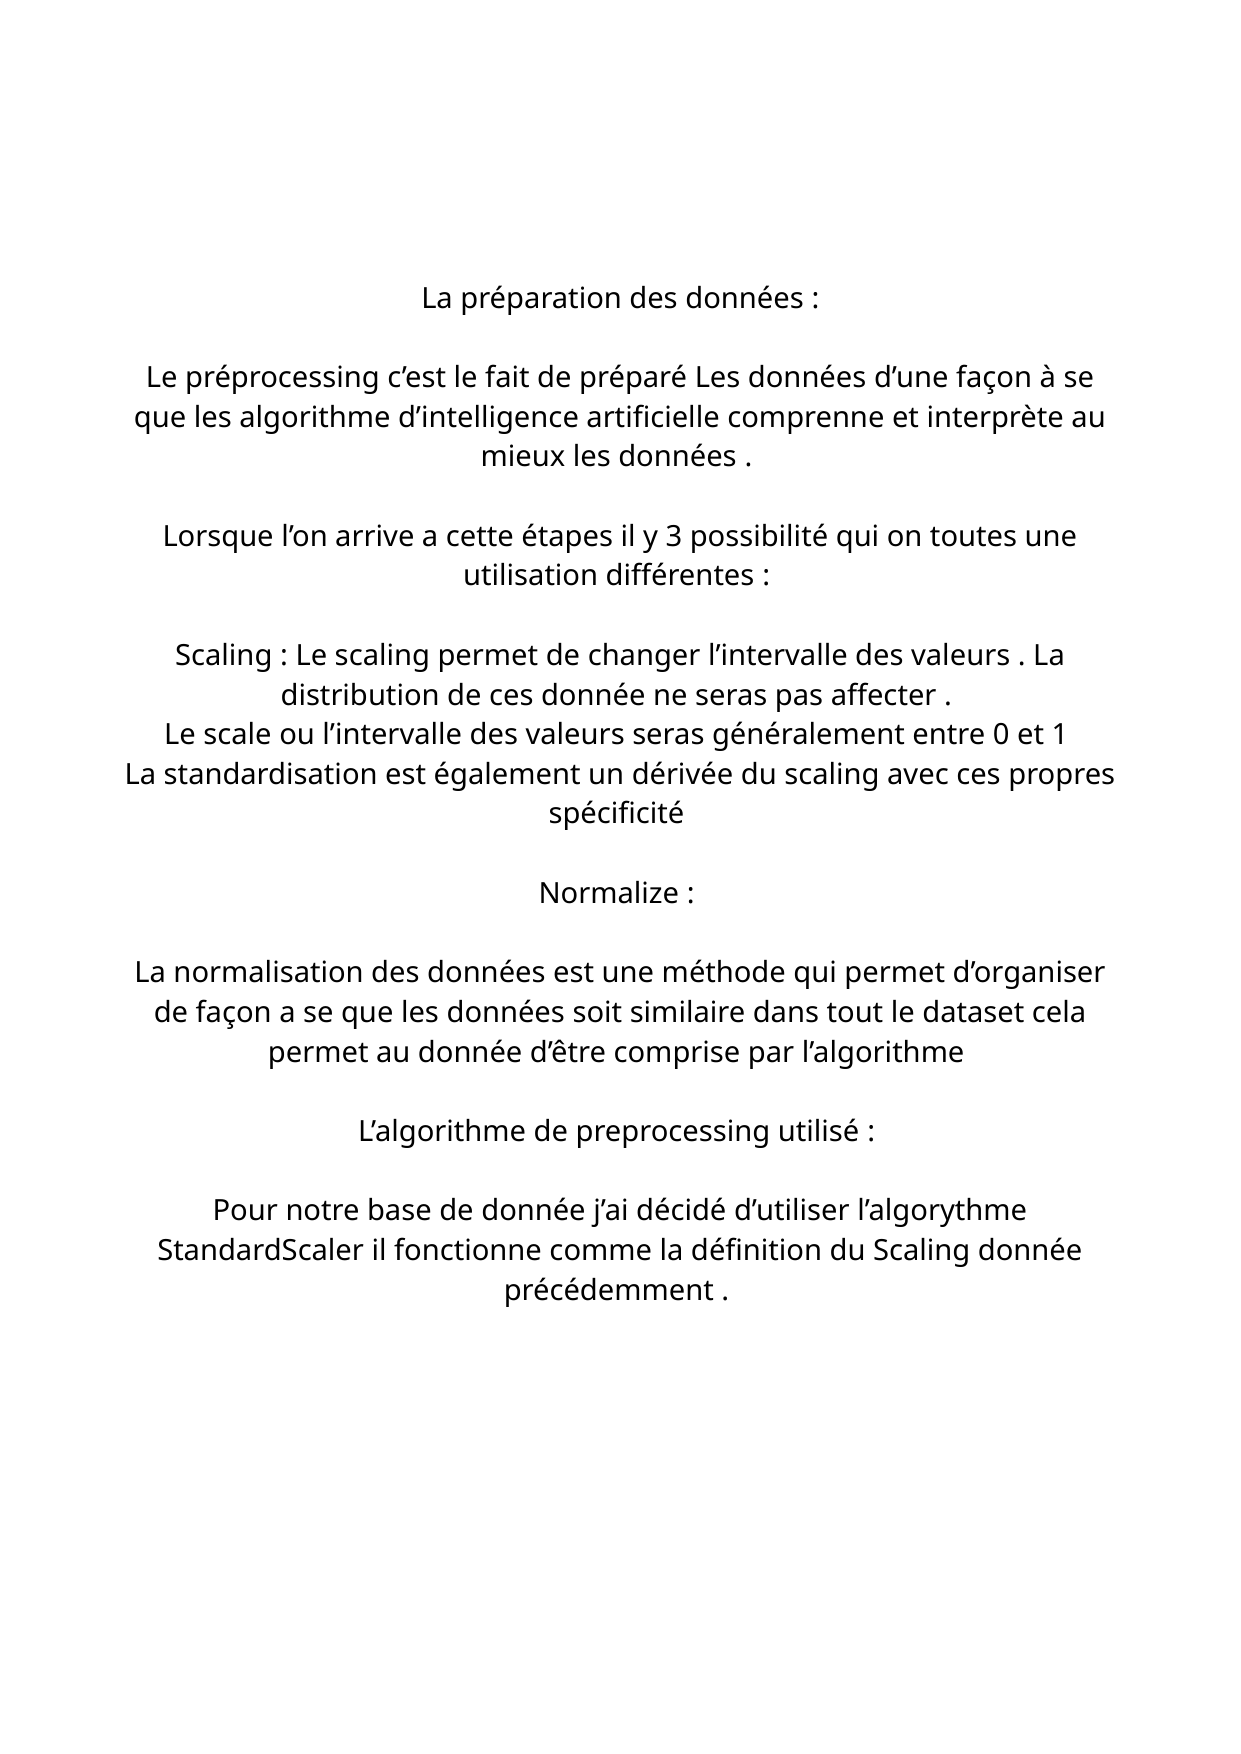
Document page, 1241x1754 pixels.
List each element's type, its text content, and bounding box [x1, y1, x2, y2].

text L’algorithme de preprocessing utilisé : [118, 1110, 1122, 1150]
text Pour notre base de donnée j’ai décidé d’utiliser l’algorythme StandardScaler il fonctionne comme la définition du Scaling donnée précédemment . [118, 1190, 1122, 1309]
text La standardisation est également un dérivée du scaling avec ces propres spécificité [118, 753, 1122, 832]
text La préparation des données : [118, 277, 1122, 317]
text Le scale ou l’intervalle des valeurs seras généralement entre 0 et 1 [118, 713, 1122, 753]
text La normalisation des données est une méthode qui permet d’organiser de façon a se que les données soit similaire dans tout le dataset cela permet au donnée d’être comprise par l’algorithme [118, 952, 1122, 1071]
text Scaling : Le scaling permet de changer l’intervalle des valeurs . La distribution de ces donnée ne seras pas affecter . [118, 634, 1122, 713]
text Normalize : [118, 872, 1122, 912]
text Le préprocessing c’est le fait de préparé Les données d’une façon à se que les algorithme d’intelligence artificielle comprenne et interprète au mieux les données . [118, 356, 1122, 475]
text Lorsque l’on arrive a cette étapes il y 3 possibilité qui on toutes une utilisation différentes : [118, 515, 1122, 594]
